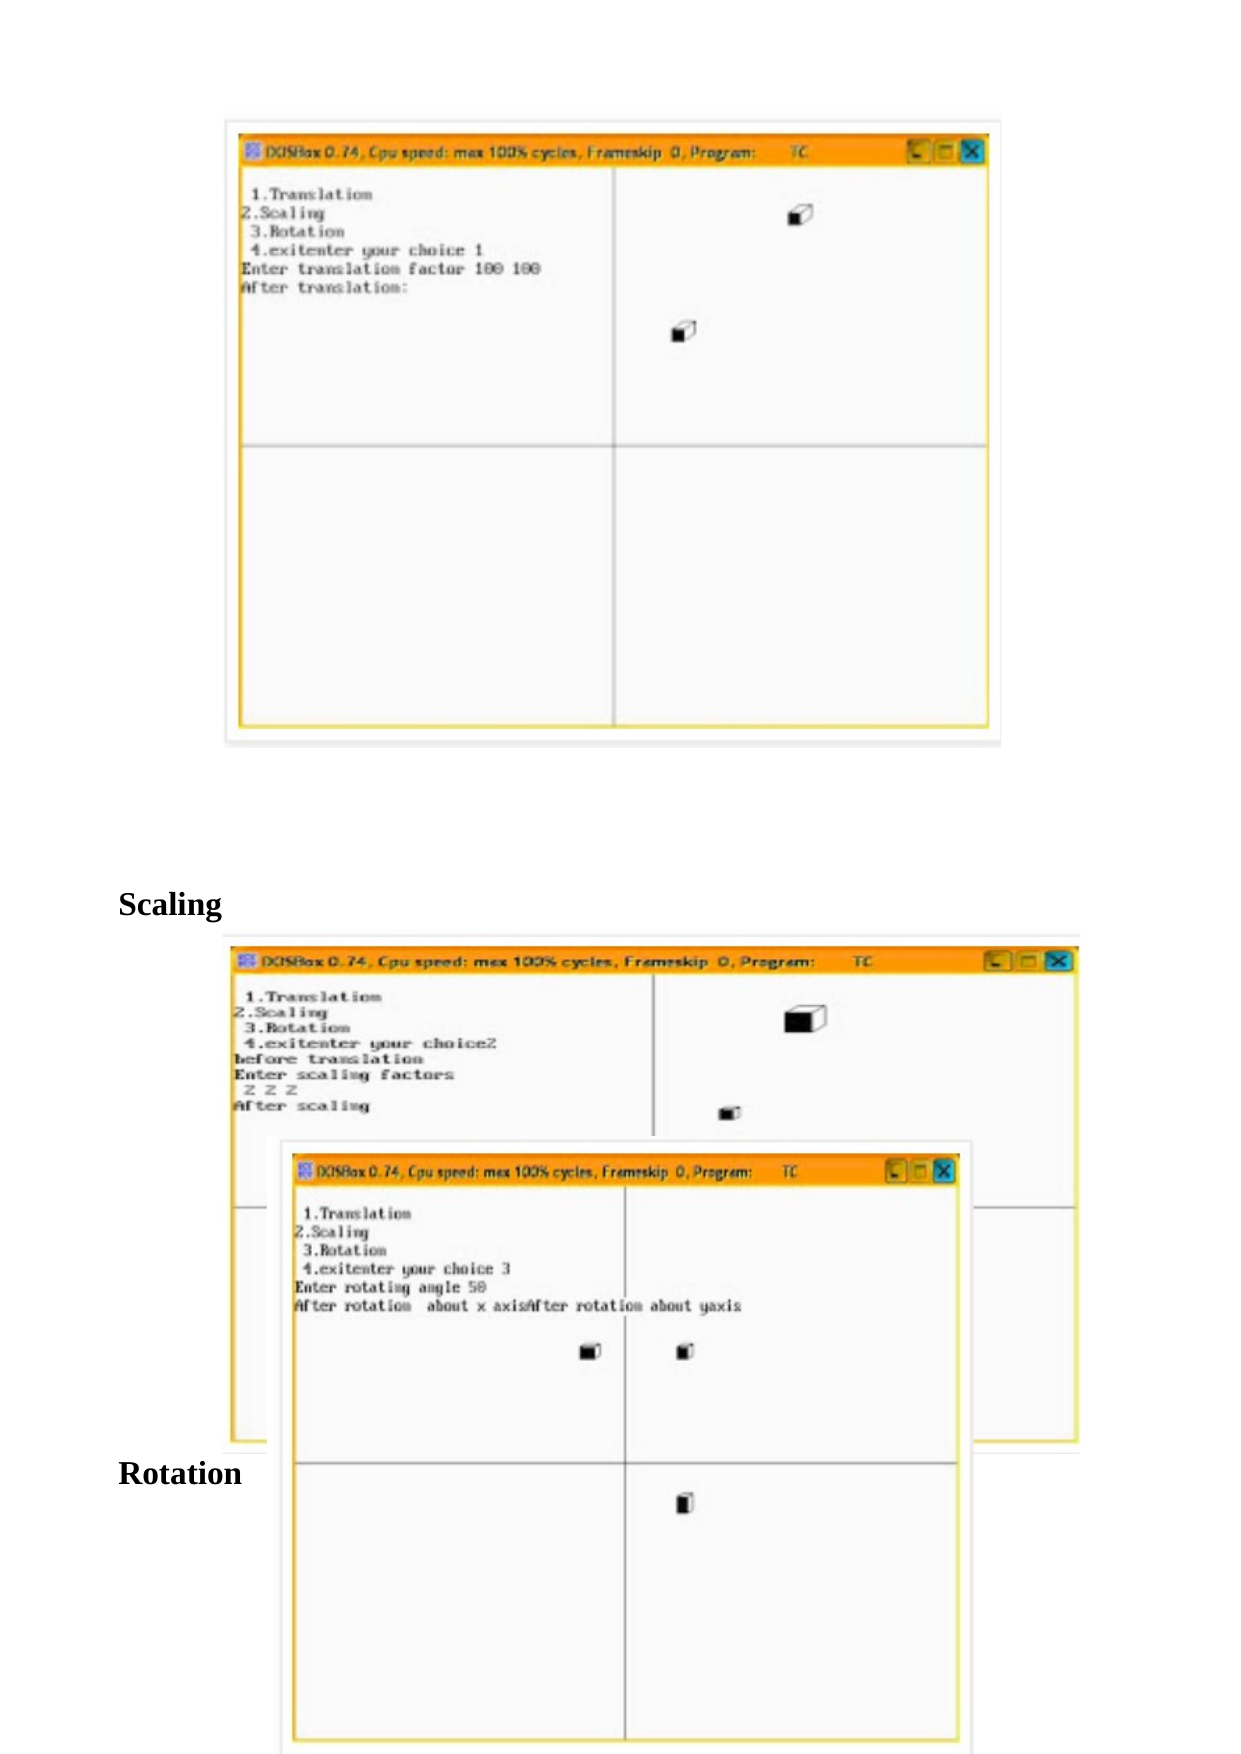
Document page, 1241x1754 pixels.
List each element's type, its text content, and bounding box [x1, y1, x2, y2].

text [974, 943, 1122, 1492]
picture [223, 101, 1002, 748]
text Rotation [118, 943, 266, 1492]
text Scaling [118, 884, 1122, 922]
picture [222, 928, 1081, 1754]
